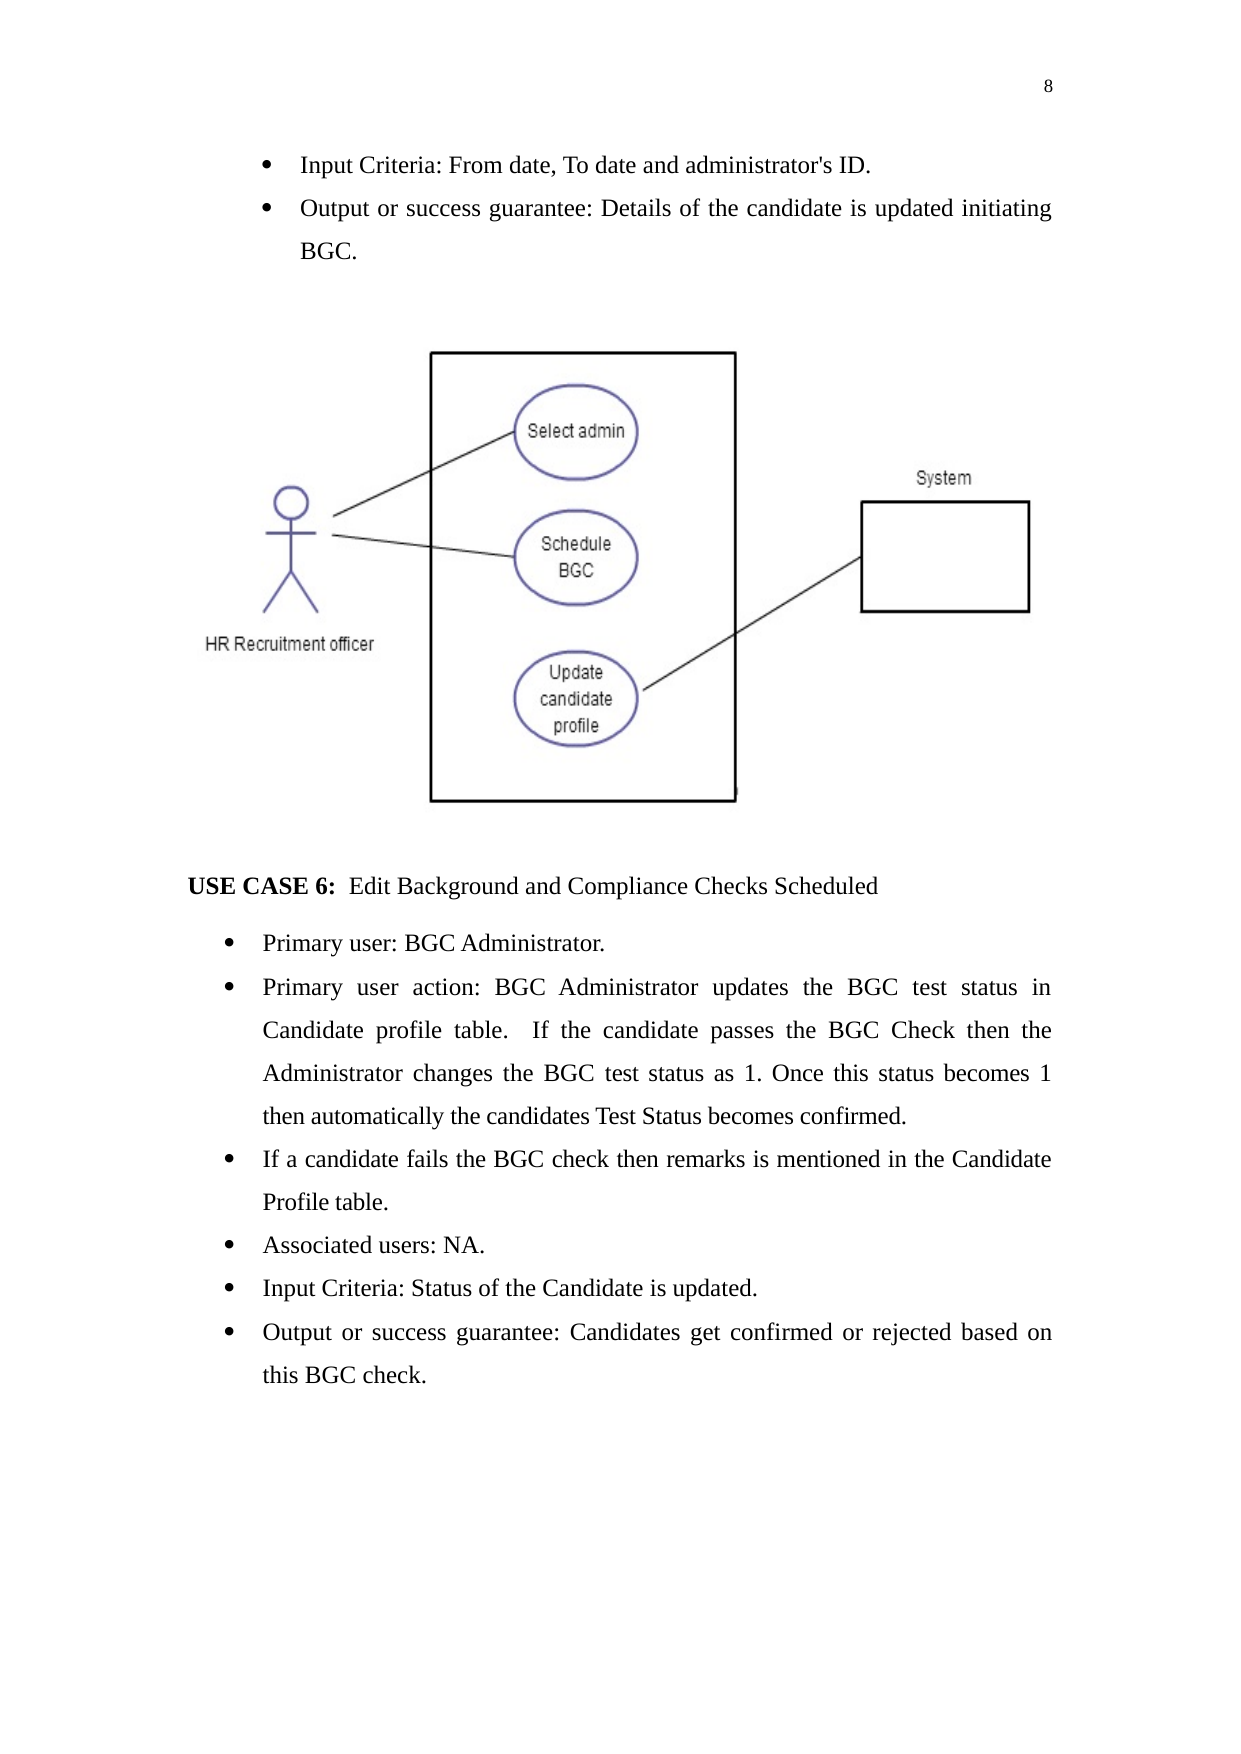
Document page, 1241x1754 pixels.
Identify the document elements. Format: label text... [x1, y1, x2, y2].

list Output or success guarantee: Details of the candidate is updated initiating BGC. [262, 193, 1053, 265]
list Primary user action: BGC Administrator updates the BGC test status in Candidate profile table. If the candidate passes the BGC Check then the Administrator changes the BGC test status as 1. Once this status becomes 1 then automatically the candidates Test Status becomes confirmed. [225, 972, 1053, 1130]
list Output or success guarantee: Candidates get confirmed or rejected based on this BGC check. [225, 1317, 1053, 1388]
list Associated users: NA. [225, 1230, 1053, 1259]
list Primary user: BGC Administrator. [225, 928, 1053, 957]
list Input Criteria: From date, To date and administrator's ID. [262, 150, 1053, 179]
text USE CASE 6: Edit Background and Compliance Checks Scheduled [187, 871, 1053, 900]
list If a candidate fails the BGC check then remarks is mentioned in the Candidate Profile table. [225, 1144, 1053, 1216]
list Input Criteria: Status of the Candidate is updated. [225, 1273, 1053, 1302]
